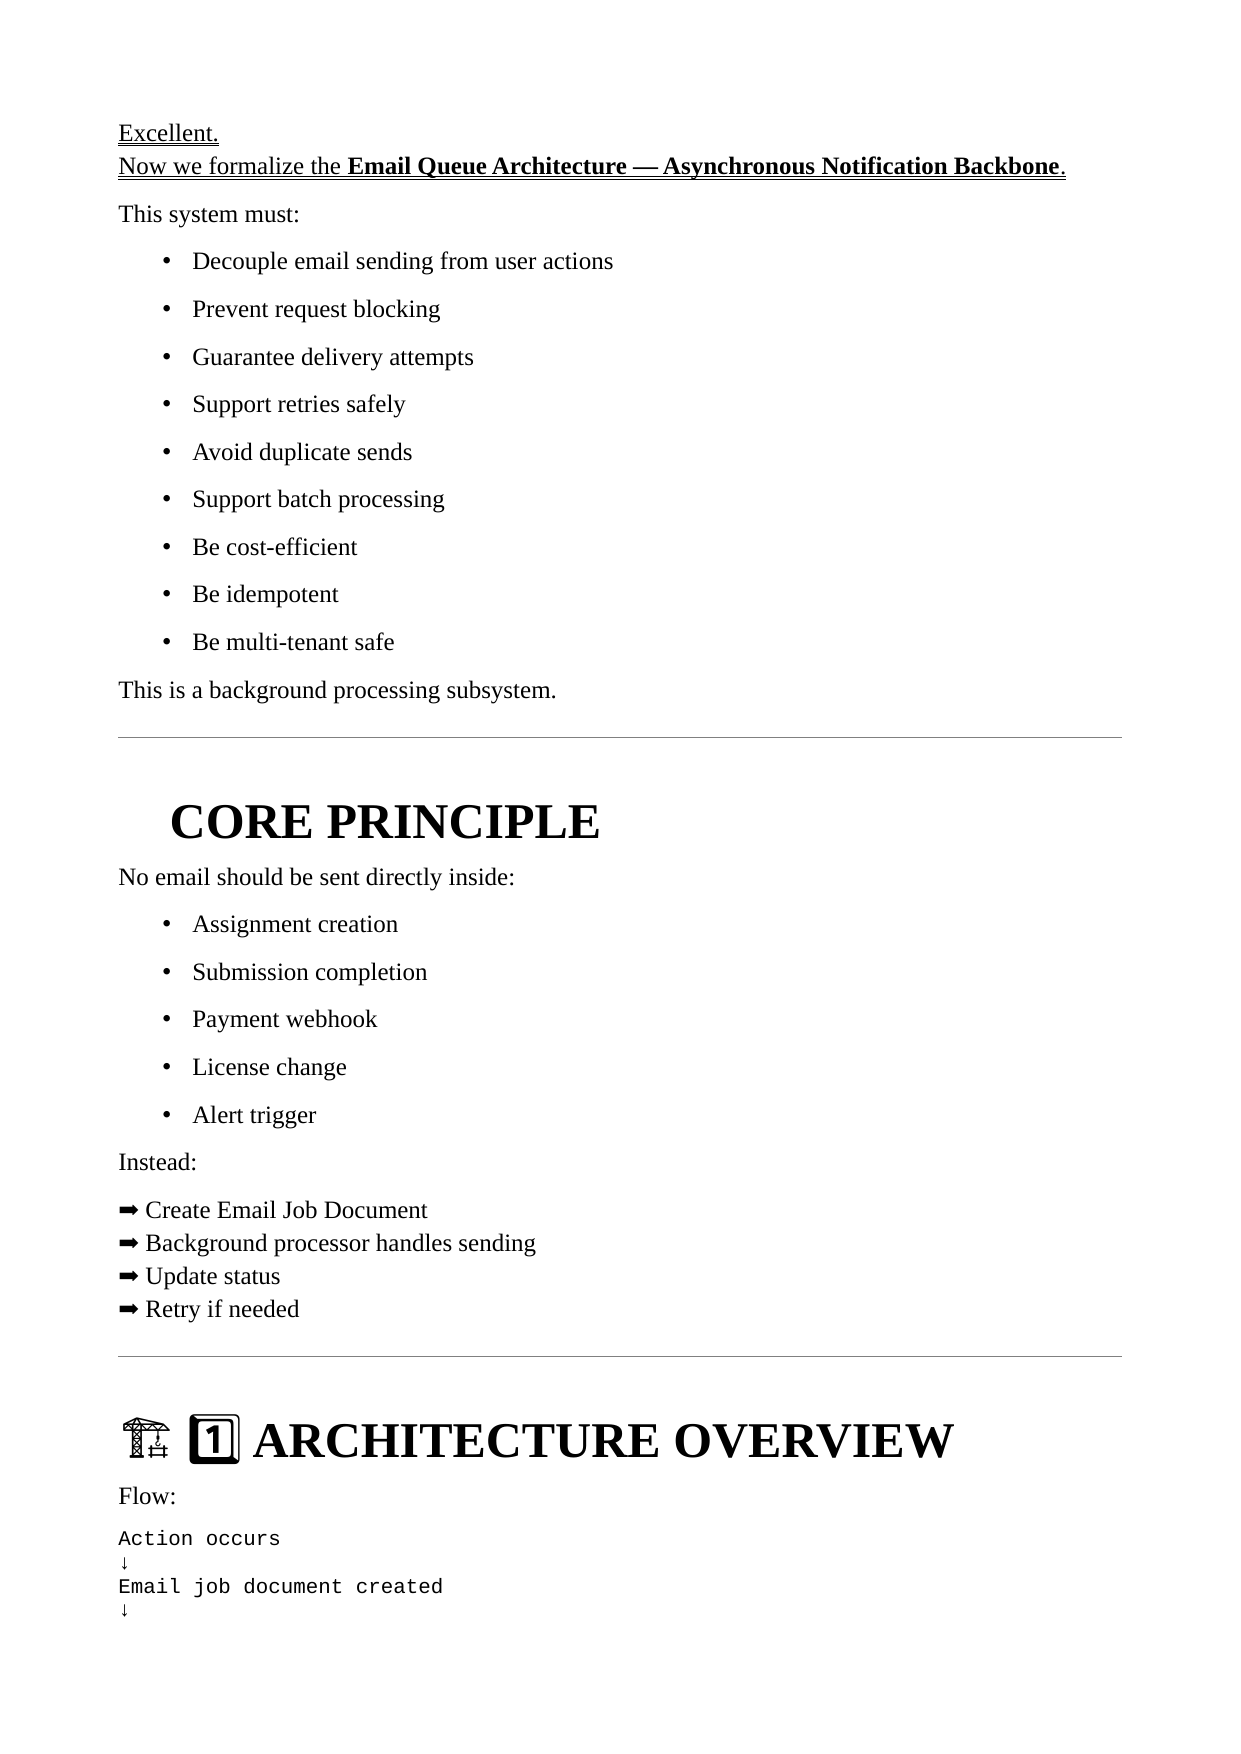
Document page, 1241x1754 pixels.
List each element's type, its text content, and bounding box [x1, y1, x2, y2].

text No email should be sent directly inside: [118, 862, 1122, 890]
text Instead: [118, 1147, 1122, 1176]
text ↓ [118, 1552, 1122, 1576]
list License change [162, 1052, 1122, 1081]
list Avoid duplicate sends [162, 437, 1122, 466]
list Alert trigger [162, 1100, 1122, 1128]
text This system must: [118, 199, 1122, 227]
list Be idempotent [162, 579, 1122, 608]
text Action occurs [118, 1528, 1122, 1552]
text ➡ Create Email Job Document ➡ Background processor handles sending ➡ Update status ➡ Retry if needed [118, 1195, 1122, 1323]
subtitle 🧠 CORE PRINCIPLE [118, 792, 1122, 849]
text ↓ [118, 1599, 1122, 1623]
list Payment webhook [162, 1004, 1122, 1033]
list Guarantee delivery attempts [162, 342, 1122, 370]
list Be multi-tenant safe [162, 627, 1122, 656]
list Assignment creation [162, 909, 1122, 938]
subtitle 🏗 1️⃣ ARCHITECTURE OVERVIEW [118, 1411, 1122, 1468]
text Flow: [118, 1481, 1122, 1509]
list Prevent request blocking [162, 294, 1122, 323]
list Decouple email sending from user actions [162, 246, 1122, 275]
list Support retries safely [162, 389, 1122, 418]
text Email job document created [118, 1576, 1122, 1599]
list Support batch processing [162, 484, 1122, 513]
text This is a background processing subsystem. [118, 675, 1122, 703]
list Submission completion [162, 957, 1122, 986]
list Be cost-efficient [162, 532, 1122, 561]
text Excellent. Now we formalize the Email Queue Architecture — Asynchronous Notification Backbone. [118, 118, 1122, 180]
